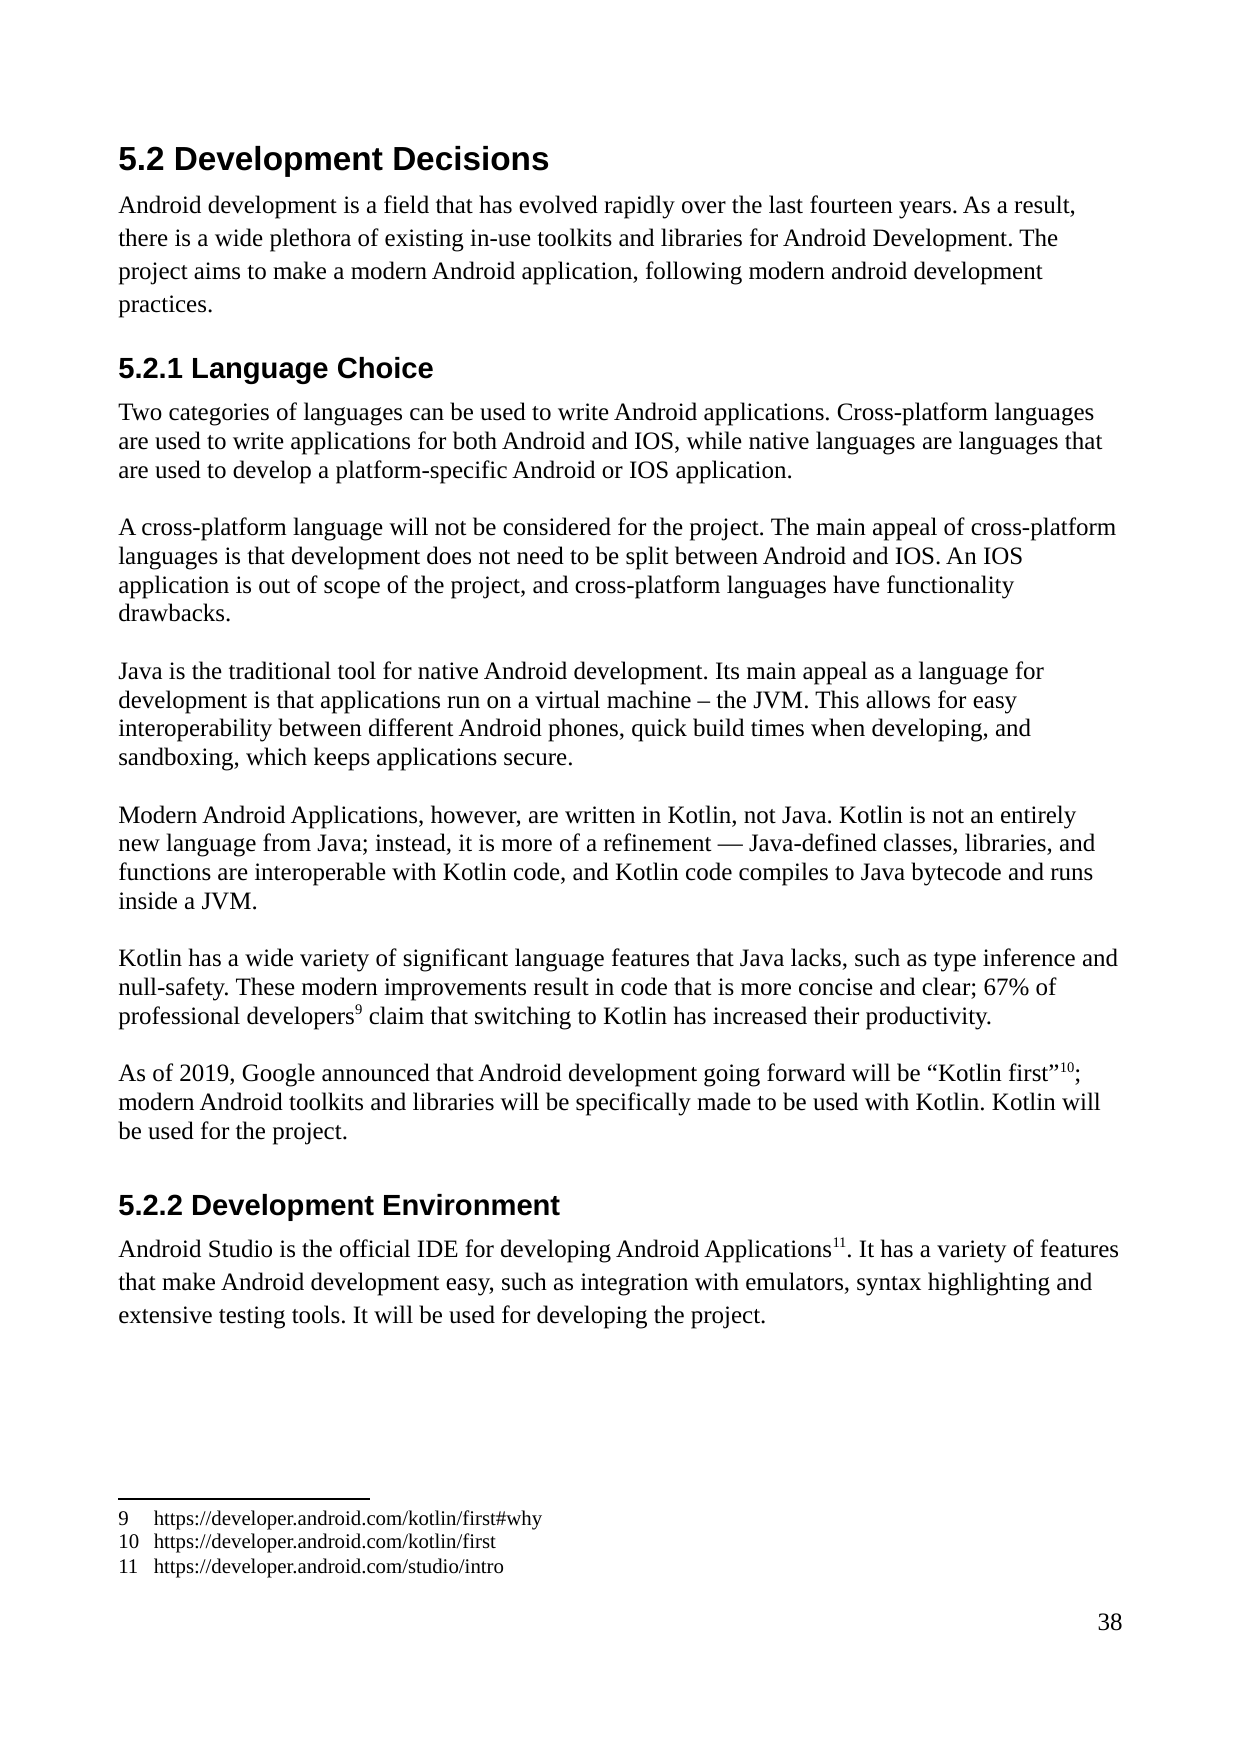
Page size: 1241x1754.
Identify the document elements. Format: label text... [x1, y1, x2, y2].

text Kotlin has a wide variety of significant language features that Java lacks, such as type inference and null-safety. These modern improvements result in code that is more concise and clear; 67% of professional developers claim that switching to Kotlin has increased their productivity. [118, 943, 1122, 1030]
subtitle 5.2.1 Language Choice [118, 351, 1122, 385]
text Two categories of languages can be used to write Android applications. Cross-platform languages are used to write applications for both Android and IOS, while native languages are languages that are used to develop a platform-specific Android or IOS application. [118, 397, 1122, 483]
text https://developer.android.com/studio/intro [118, 1553, 1122, 1578]
text https://developer.android.com/kotlin/first [118, 1529, 1122, 1553]
subtitle 5.2 Development Decisions [118, 139, 1122, 177]
text https://developer.android.com/kotlin/first#why [118, 1505, 1122, 1529]
subtitle 5.2.2 Development Environment [118, 1188, 1122, 1222]
text Android Studio is the official IDE for developing Android Applications. It has a variety of features that make Android development easy, such as integration with emulators, syntax highlighting and extensive testing tools. It will be used for developing the project. [118, 1234, 1122, 1329]
text As of 2019, Google announced that Android development going forward will be “Kotlin first”; modern Android toolkits and libraries will be specifically made to be used with Kotlin. Kotlin will be used for the project. [118, 1058, 1122, 1145]
text Android development is a field that has evolved rapidly over the last fourteen years. As a result, there is a wide plethora of existing in-use toolkits and libraries for Android Development. The project aims to make a modern Android application, following modern android development practices. [118, 190, 1122, 318]
text Modern Android Applications, however, are written in Kotlin, not Java. Kotlin is not an entirely new language from Java; instead, it is more of a refinement — Java-defined classes, libraries, and functions are interoperable with Kotlin code, and Kotlin code compiles to Java bytecode and runs inside a JVM. [118, 800, 1122, 915]
text Java is the traditional tool for native Android development. Its main appeal as a language for development is that applications run on a virtual machine – the JVM. This allows for easy interoperability between different Android phones, quick build times when developing, and sandboxing, which keeps applications secure. [118, 656, 1122, 771]
text A cross-platform language will not be considered for the project. The main appeal of cross-platform languages is that development does not need to be split between Android and IOS. An IOS application is out of scope of the project, and cross-platform languages have functionality drawbacks. [118, 512, 1122, 627]
